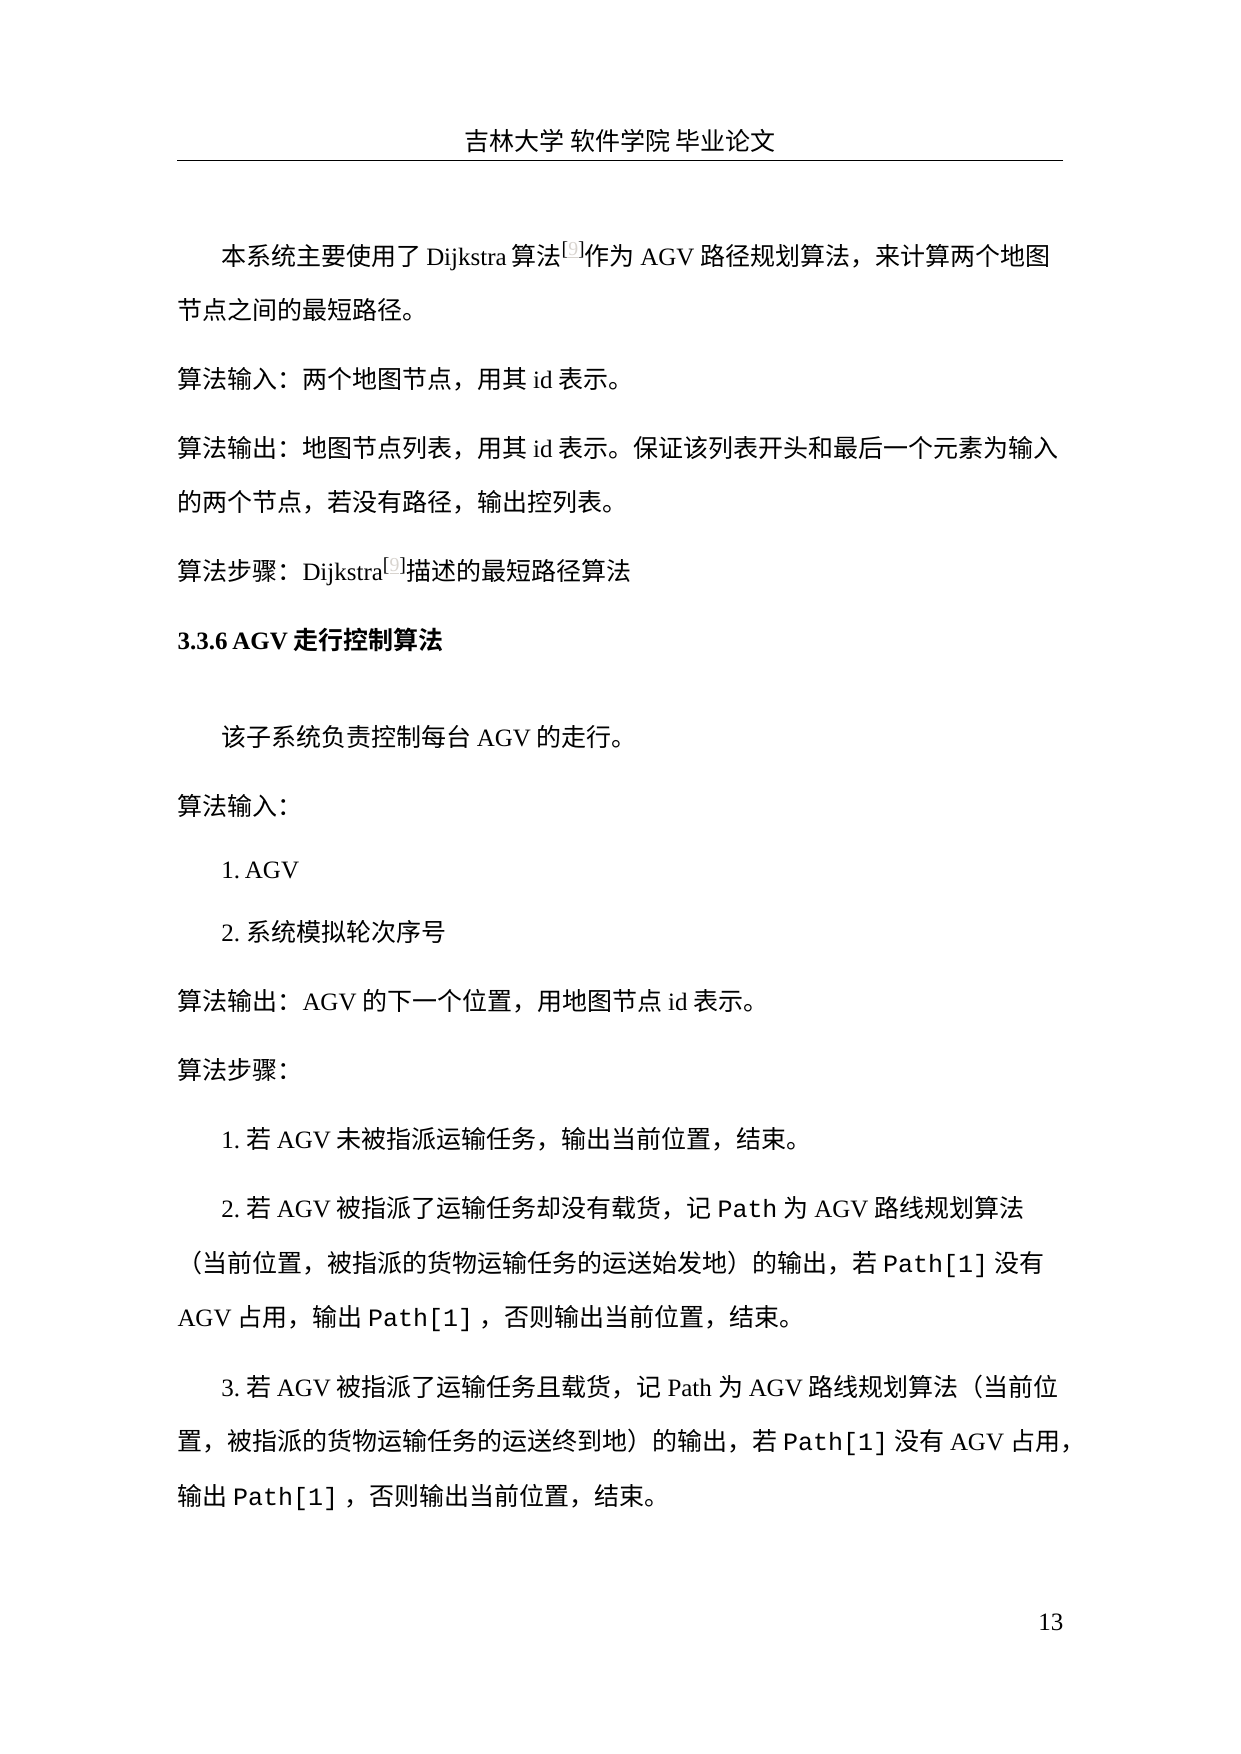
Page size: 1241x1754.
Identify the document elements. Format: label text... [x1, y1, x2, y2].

text 3. 若 AGV 被指派了运输任务且载货，记 Path 为 AGV 路线规划算法（当前位置，被指派的货物运输任务的运送终到地）的输出，若 Path[1] 没有 AGV 占用，输出 Path[1] ，否则输出当前位置，结束。 [177, 1367, 1063, 1512]
text 2. 若 AGV 被指派了运输任务却没有载货，记 Path 为 AGV 路线规划算法（当前位置，被指派的货物运输任务的运送始发地）的输出，若 Path[1] 没有 AGV 占用，输出 Path[1] ，否则输出当前位置，结束。 [177, 1189, 1063, 1334]
text 本系统主要使用了Dijkstra算法[9]作为 AGV 路径规划算法，来计算两个地图节点之间的最短路径。 [177, 236, 1063, 327]
text 该子系统负责控制每台 AGV 的走行。 [177, 717, 1063, 753]
text 算法输出：AGV 的下一个位置，用地图节点 id 表示。 [177, 982, 1063, 1018]
text 算法输入： [177, 786, 1063, 822]
text 1. AGV [177, 855, 1063, 884]
text 算法输出：地图节点列表，用其 id 表示。保证该列表开头和最后一个元素为输入的两个节点，若没有路径，输出控列表。 [177, 428, 1063, 519]
text 算法步骤：Dijkstra[9]描述的最短路径算法 [177, 552, 1063, 588]
subtitle 3.3.6 AGV 走行控制算法 [177, 621, 1063, 657]
text 算法输入：两个地图节点，用其 id 表示。 [177, 359, 1063, 396]
text 1. 若 AGV 未被指派运输任务，输出当前位置，结束。 [177, 1120, 1063, 1156]
text 算法步骤： [177, 1051, 1063, 1087]
text 2. 系统模拟轮次序号 [177, 913, 1063, 949]
